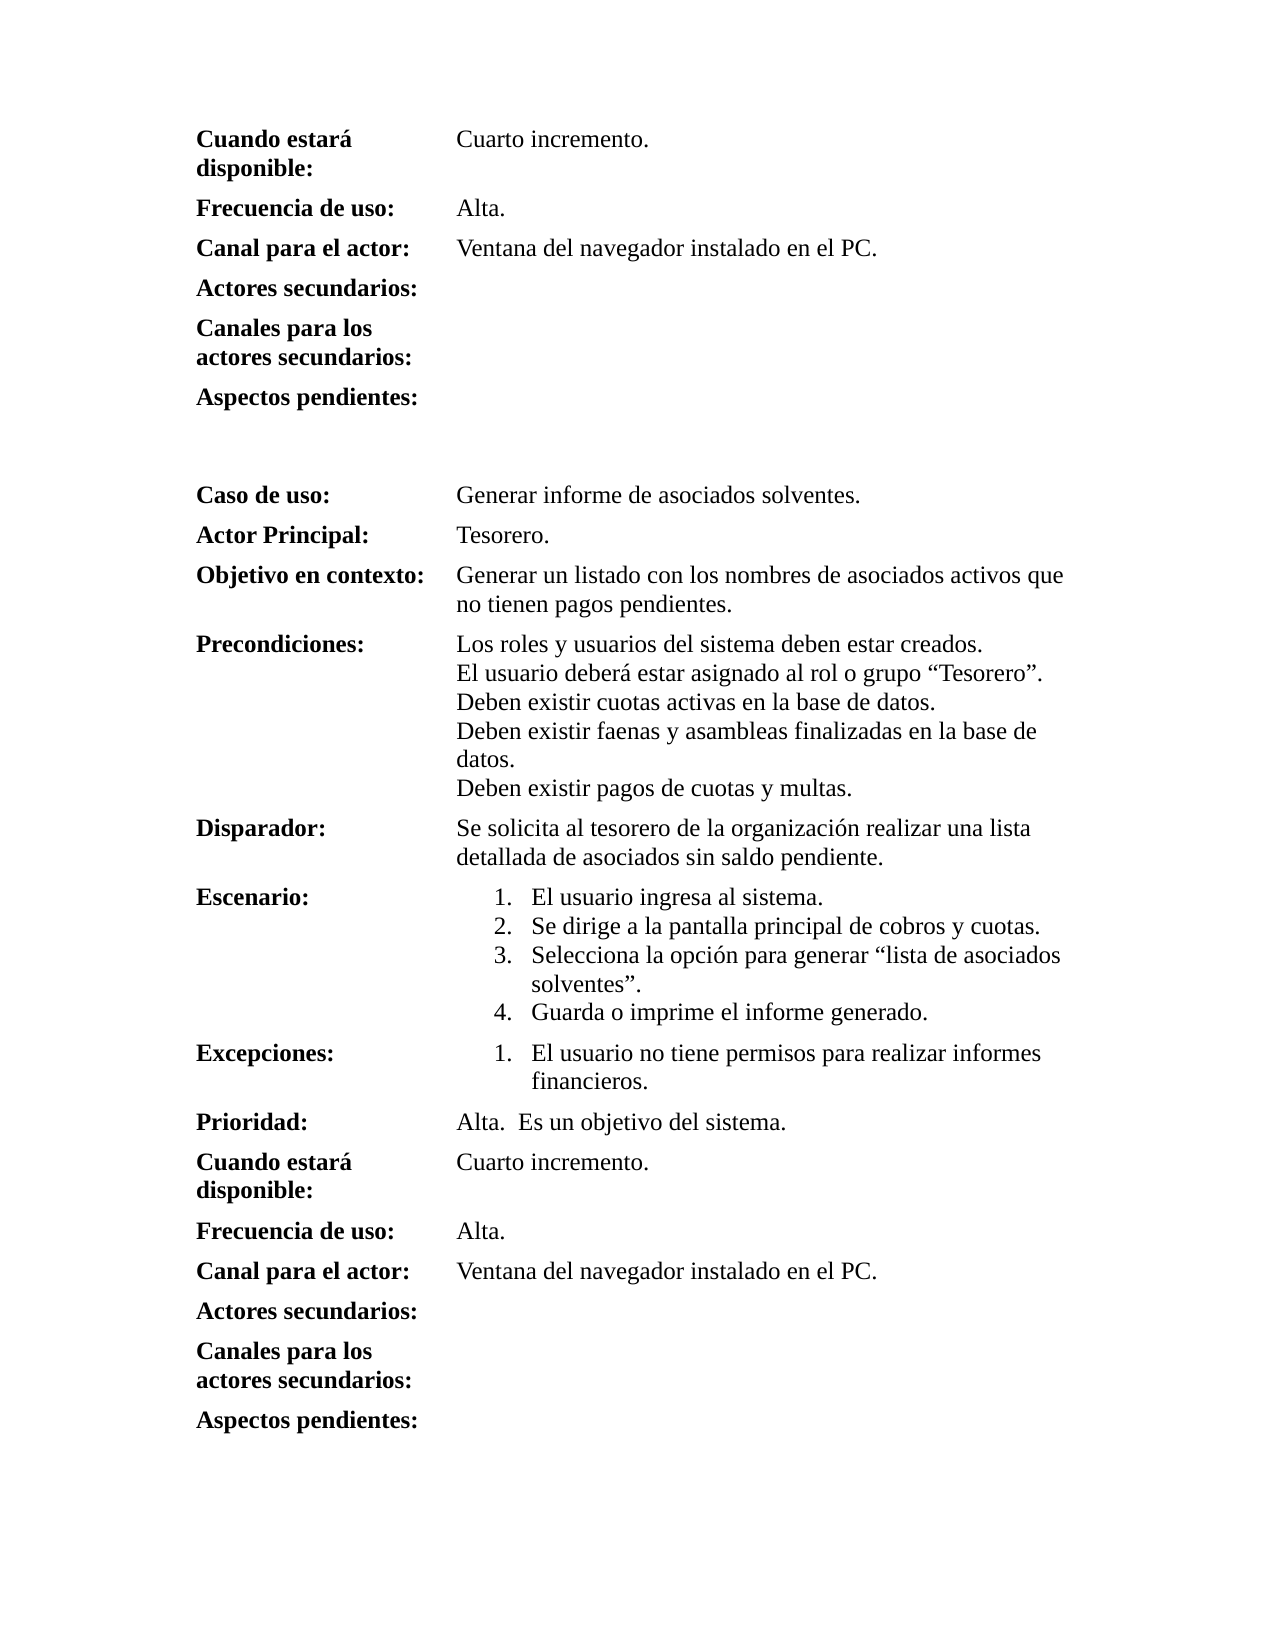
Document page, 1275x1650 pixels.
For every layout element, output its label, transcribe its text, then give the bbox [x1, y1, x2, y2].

table_cell Excepciones: [190, 1032, 451, 1101]
table_cell [451, 268, 1093, 308]
table_cell Frecuencia de uso: [190, 1210, 451, 1250]
table_cell Cuando estará disponible: [190, 1141, 451, 1210]
table_cell Actor Principal: [190, 515, 451, 555]
table_header Caso de uso: [190, 474, 451, 514]
table_cell El usuario ingresa al sistema. Se dirige a la pantalla principal de cobros y cuotas. Selecciona la opción para generar “lista de asociados solventes”. Guarda o imprime el informe generado. [451, 877, 1093, 1032]
table_cell [451, 1331, 1093, 1399]
table_cell El usuario no tiene permisos para realizar informes financieros. [451, 1032, 1093, 1101]
table_cell Actores secundarios: [190, 1290, 451, 1331]
table_cell Los roles y usuarios del sistema deben estar creados. El usuario deberá estar asignado al rol o grupo “Tesorero”. Deben existir cuotas activas en la base de datos. Deben existir faenas y asambleas finalizadas en la base de datos. Deben existir pagos de cuotas y multas. [451, 624, 1093, 808]
table_header Generar informe de asociados solventes. [451, 474, 1093, 514]
table_cell Cuarto incremento. [451, 118, 1093, 187]
table_cell Disparador: [190, 808, 451, 877]
table_cell Ventana del navegador instalado en el PC. [451, 227, 1093, 267]
table_cell Se solicita al tesorero de la organización realizar una lista detallada de asociados sin saldo pendiente. [451, 808, 1093, 877]
table_cell Generar un listado con los nombres de asociados activos que no tienen pagos pendientes. [451, 555, 1093, 624]
table_cell Tesorero. [451, 515, 1093, 555]
table_cell Cuarto incremento. [451, 1141, 1093, 1210]
table_cell Precondiciones: [190, 624, 451, 808]
table_cell Alta. [451, 187, 1093, 227]
table_cell [451, 308, 1093, 377]
table_cell [451, 377, 1093, 417]
table_cell Ventana del navegador instalado en el PC. [451, 1250, 1093, 1290]
table_cell Aspectos pendientes: [190, 377, 451, 417]
table_cell Canal para el actor: [190, 1250, 451, 1290]
table_cell Frecuencia de uso: [190, 187, 451, 227]
table_cell Alta. [451, 1210, 1093, 1250]
table_cell Cuando estará disponible: [190, 118, 451, 187]
table_cell [451, 1290, 1093, 1331]
table_cell Actores secundarios: [190, 268, 451, 308]
table_cell Prioridad: [190, 1101, 451, 1141]
table_cell Alta. Es un objetivo del sistema. [451, 1101, 1093, 1141]
table_cell Canales para los actores secundarios: [190, 1331, 451, 1399]
table_cell Objetivo en contexto: [190, 555, 451, 624]
table_cell Canal para el actor: [190, 227, 451, 267]
table_cell Canales para los actores secundarios: [190, 308, 451, 377]
table_cell Aspectos pendientes: [190, 1400, 451, 1440]
table_cell Escenario: [190, 877, 451, 1032]
table_cell [451, 1400, 1093, 1440]
